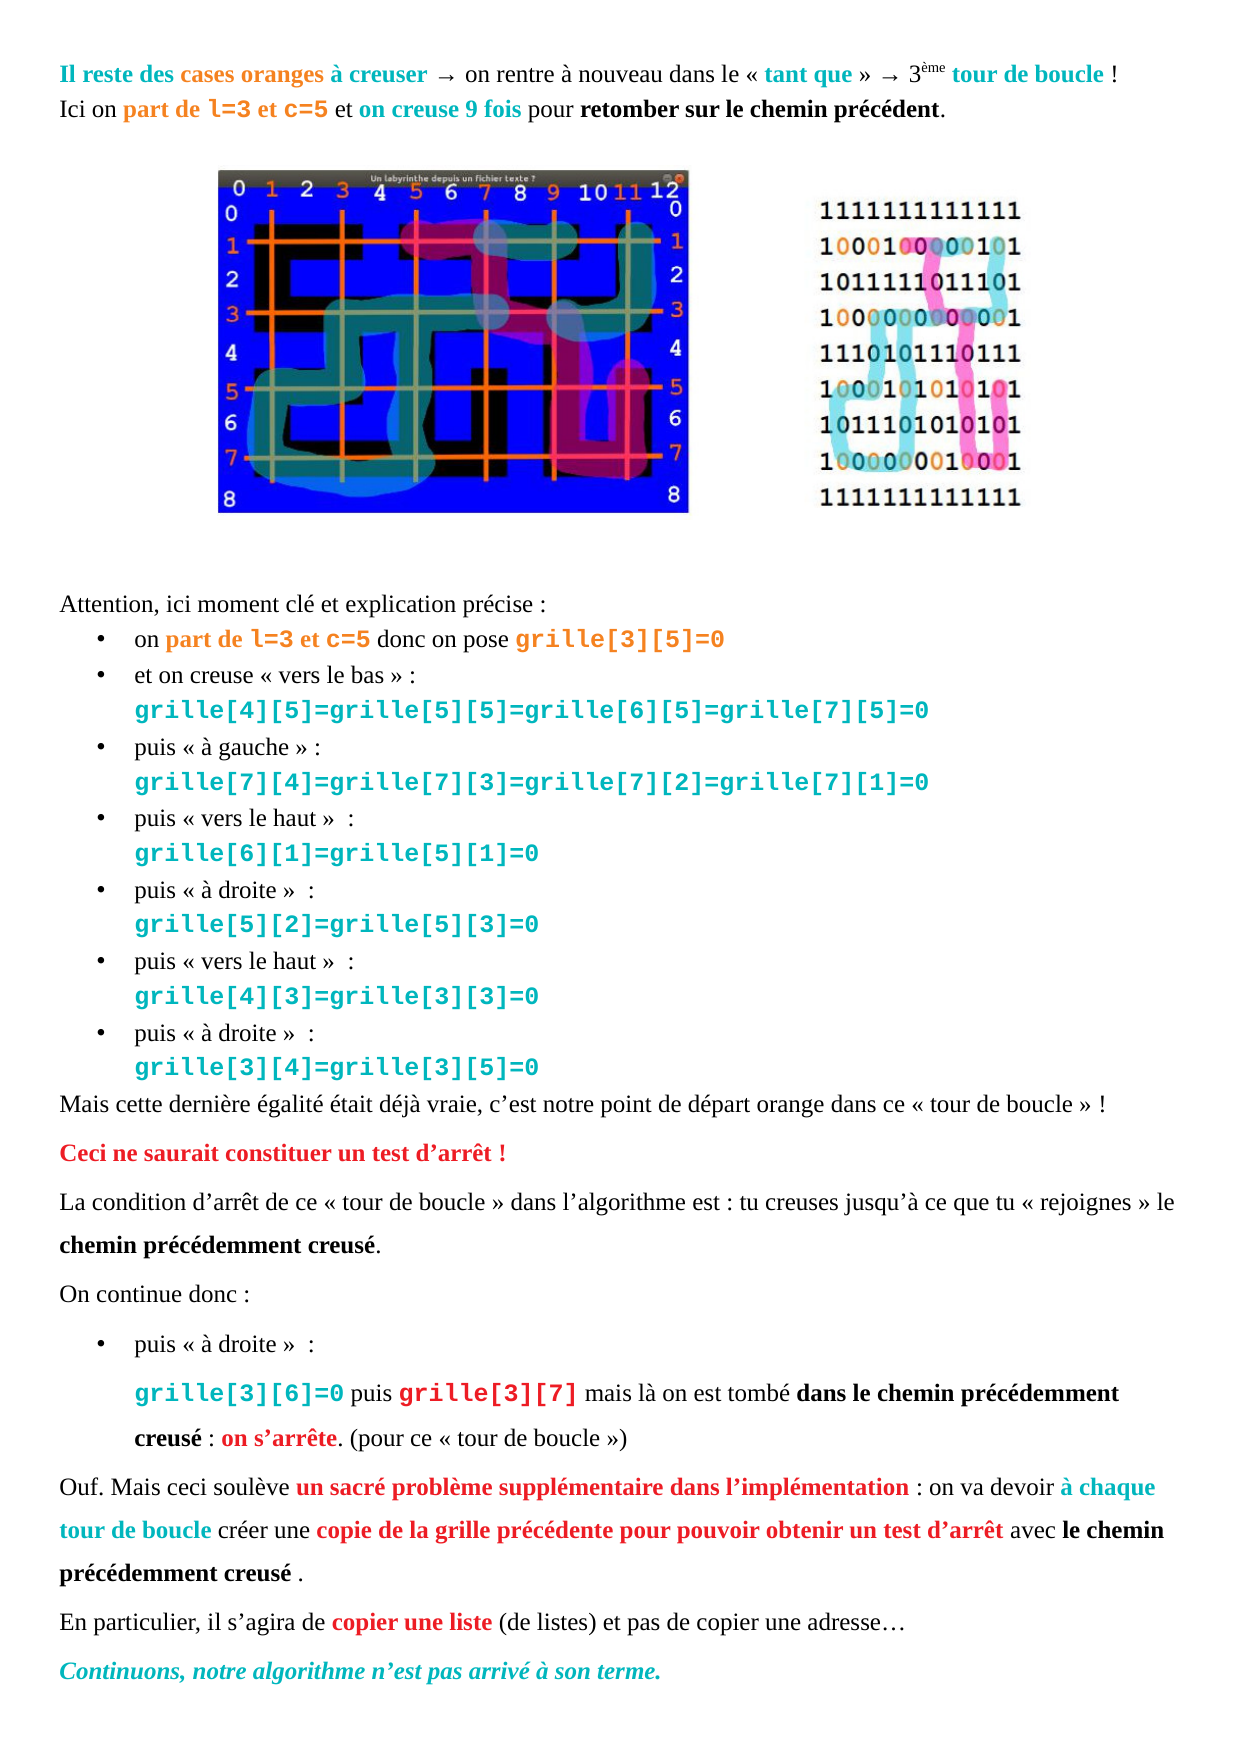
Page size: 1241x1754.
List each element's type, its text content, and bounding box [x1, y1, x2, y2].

text Continuons, notre algorithme n’est pas arrivé à son terme. [59, 1656, 1181, 1685]
list grille[5][2]=grille[5][3]=0 [97, 909, 1181, 940]
list puis « à droite » : [97, 1018, 1181, 1047]
list grille[7][4]=grille[7][3]=grille[7][2]=grille[7][1]=0 [97, 767, 1181, 797]
text En particulier, il s’agira de copier une liste (de listes) et pas de copier une adresse… [59, 1607, 1181, 1636]
text Attention, ici moment clé et explication précise : [59, 589, 1181, 618]
list puis « vers le haut » : [97, 803, 1181, 832]
text Ceci ne saurait constituer un test d’arrêt ! [59, 1138, 1181, 1167]
text On continue donc : [59, 1279, 1181, 1308]
list grille[4][3]=grille[3][3]=0 [97, 981, 1181, 1012]
list on part de l=3 et c=5 donc on pose grille[3][5]=0 [97, 624, 1181, 654]
text Ouf. Mais ceci soulève un sacré problème supplémentaire dans l’implémentation : on va devoir à chaque tour de boucle créer une copie de la grille précédente pour pouvoir obtenir un test d’arrêt avec le chemin précédemment creusé . [59, 1472, 1181, 1587]
list puis « à gauche » : [97, 732, 1181, 761]
list grille[3][4]=grille[3][5]=0 [97, 1052, 1181, 1083]
list puis « à droite » : [97, 1329, 1181, 1357]
text Ici on part de l=3 et c=5 et on creuse 9 fois pour retomber sur le chemin précédent. [59, 94, 1181, 124]
text Mais cette dernière égalité était déjà vraie, c’est notre point de départ orange dans ce « tour de boucle » ! [59, 1089, 1181, 1118]
picture [209, 165, 1031, 520]
text Il reste des cases oranges à creuser → on rentre à nouveau dans le « tant que » → 3ème tour de boucle ! [59, 59, 1181, 88]
text La condition d’arrêt de ce « tour de boucle » dans l’algorithme est : tu creuses jusqu’à ce que tu « rejoignes » le chemin précédemment creusé. [59, 1187, 1181, 1259]
list grille[3][6]=0 puis grille[3][7] mais là on est tombé dans le chemin précédemment creusé : on s’arrête. (pour ce « tour de boucle ») [97, 1378, 1181, 1452]
list puis « à droite » : [97, 875, 1181, 904]
list grille[4][5]=grille[5][5]=grille[6][5]=grille[7][5]=0 [97, 695, 1181, 726]
list puis « vers le haut » : [97, 946, 1181, 975]
list et on creuse « vers le bas » : [97, 661, 1181, 689]
list grille[6][1]=grille[5][1]=0 [97, 838, 1181, 869]
